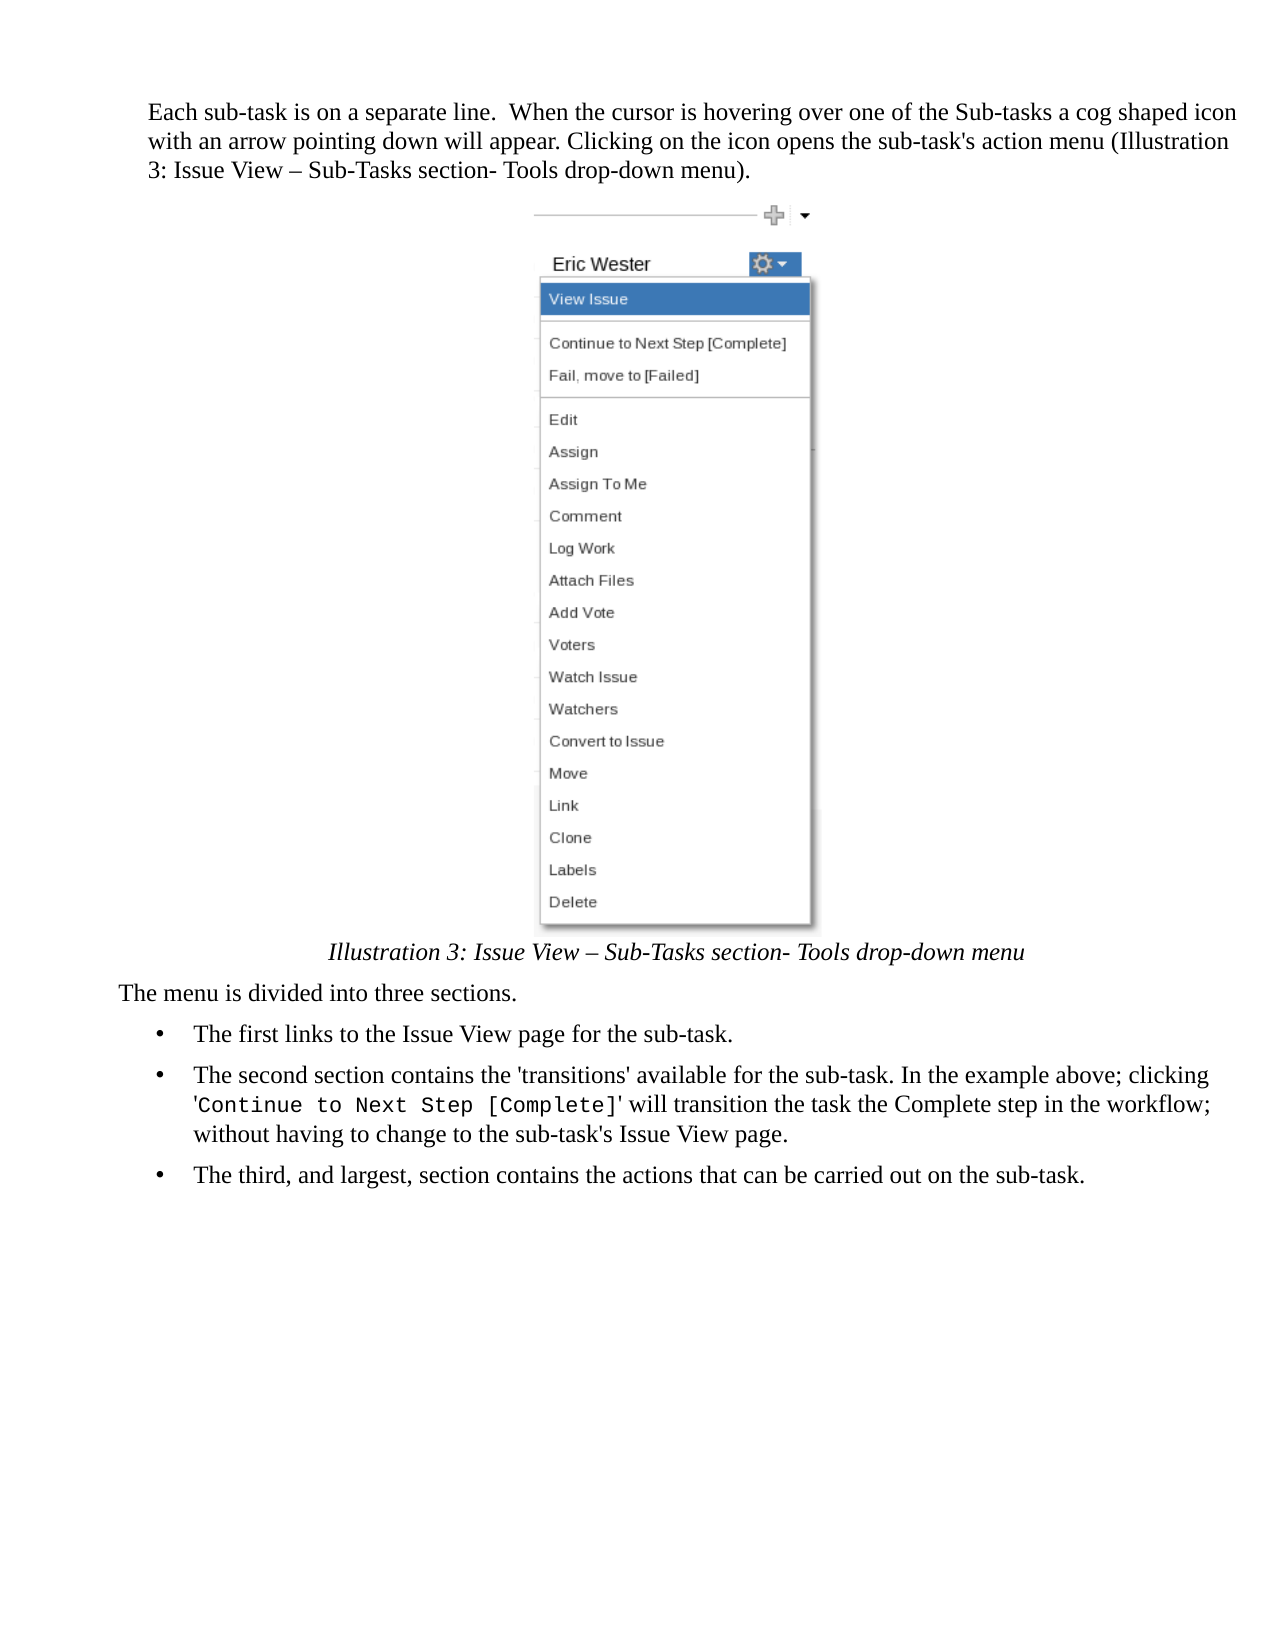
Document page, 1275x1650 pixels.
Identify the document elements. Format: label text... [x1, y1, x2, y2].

picture [533, 196, 822, 937]
table_cell Illustration 3: Issue View – Sub-Tasks section- Tools drop-down menu [118, 196, 1237, 978]
table_cell The menu is divided into three sections. The first links to the Issue View page for the sub-task. The second section contains the 'transitions' available for the sub-task. In the example above; clicking 'Continue to Next Step [Complete]' will transition the task the Complete step in the workflow; without having to change to the sub-task's Issue View page. The third, and largest, section contains the actions that can be carried out on the sub-task. [118, 978, 1237, 1202]
table_header Each sub-task is on a separate line. When the cursor is hovering over one of the Sub-tasks a cog shaped icon with an arrow pointing down will appear. Clicking on the icon opens the sub-task's action menu (Illustration 3: Issue View – Sub-Tasks section- Tools drop-down menu). [118, 98, 1237, 196]
